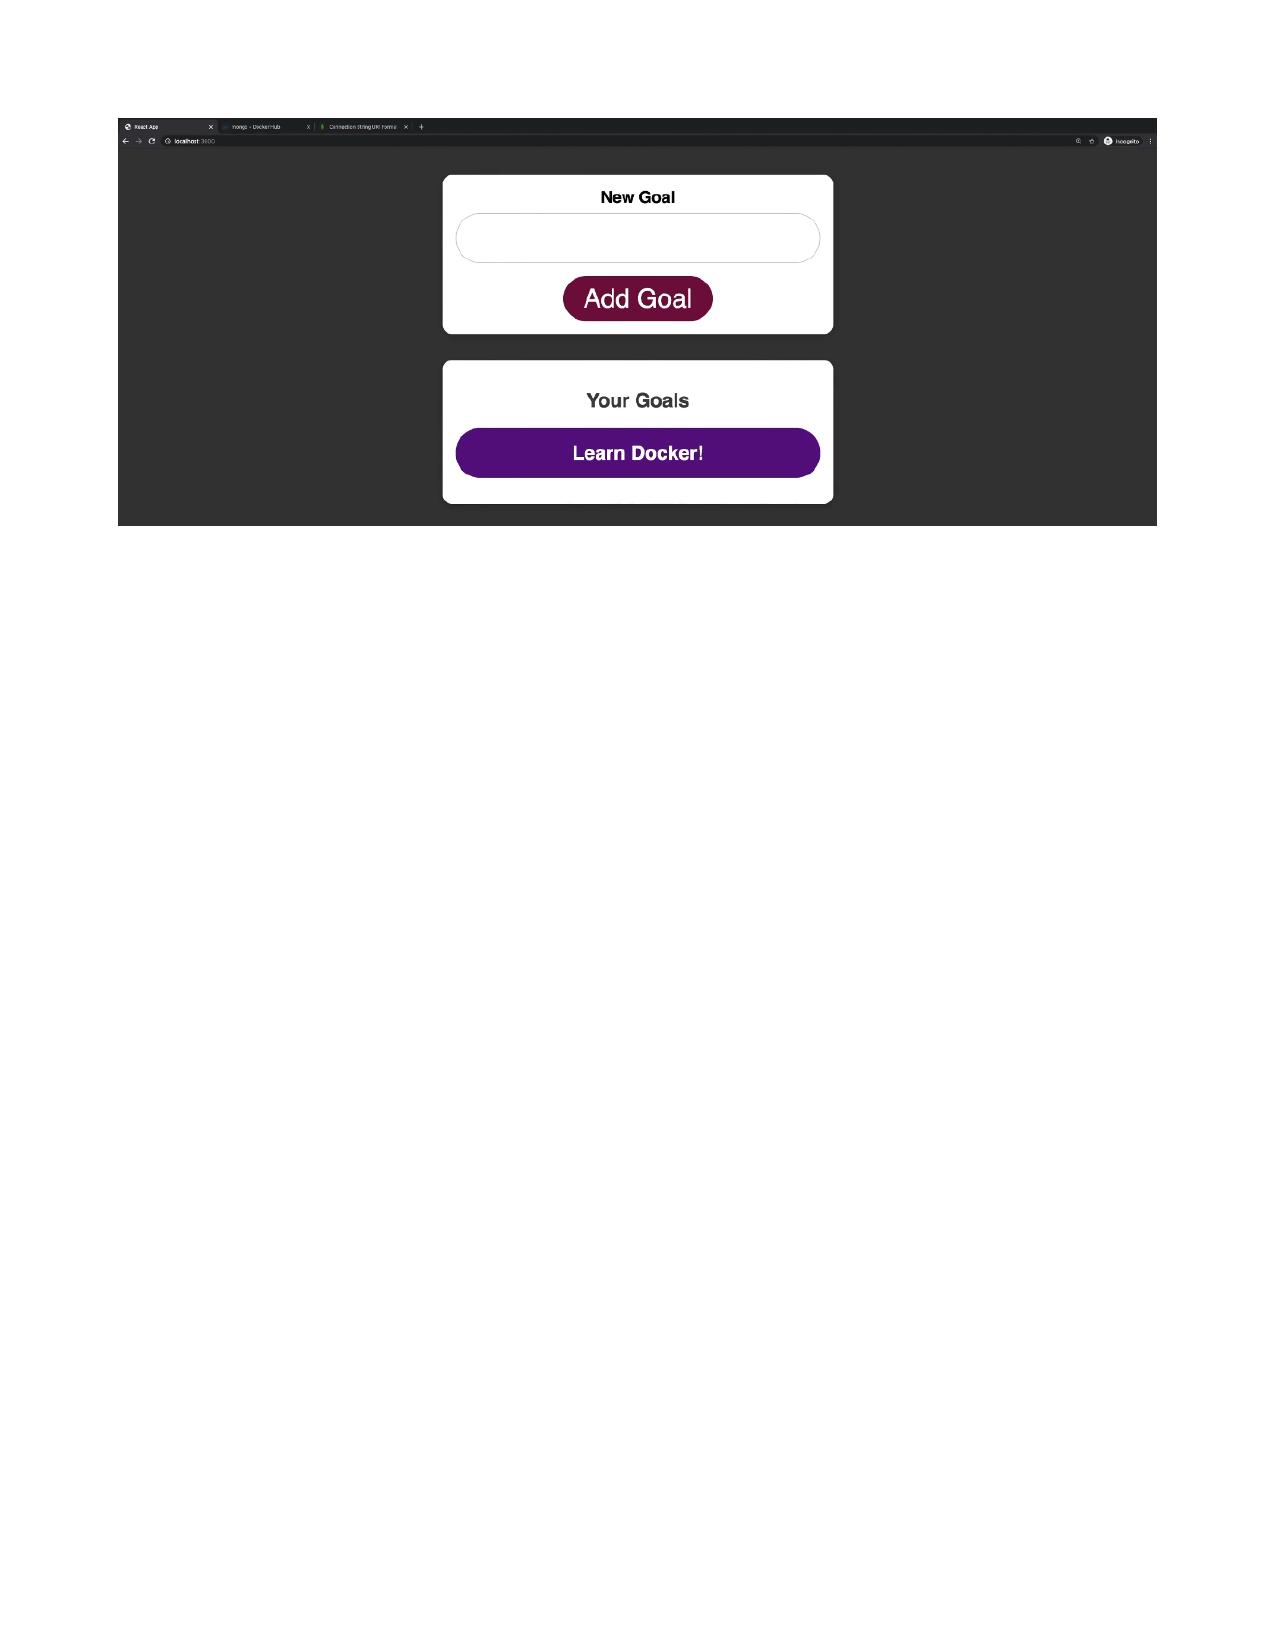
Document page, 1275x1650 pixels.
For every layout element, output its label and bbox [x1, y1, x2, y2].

picture [118, 118, 1157, 526]
